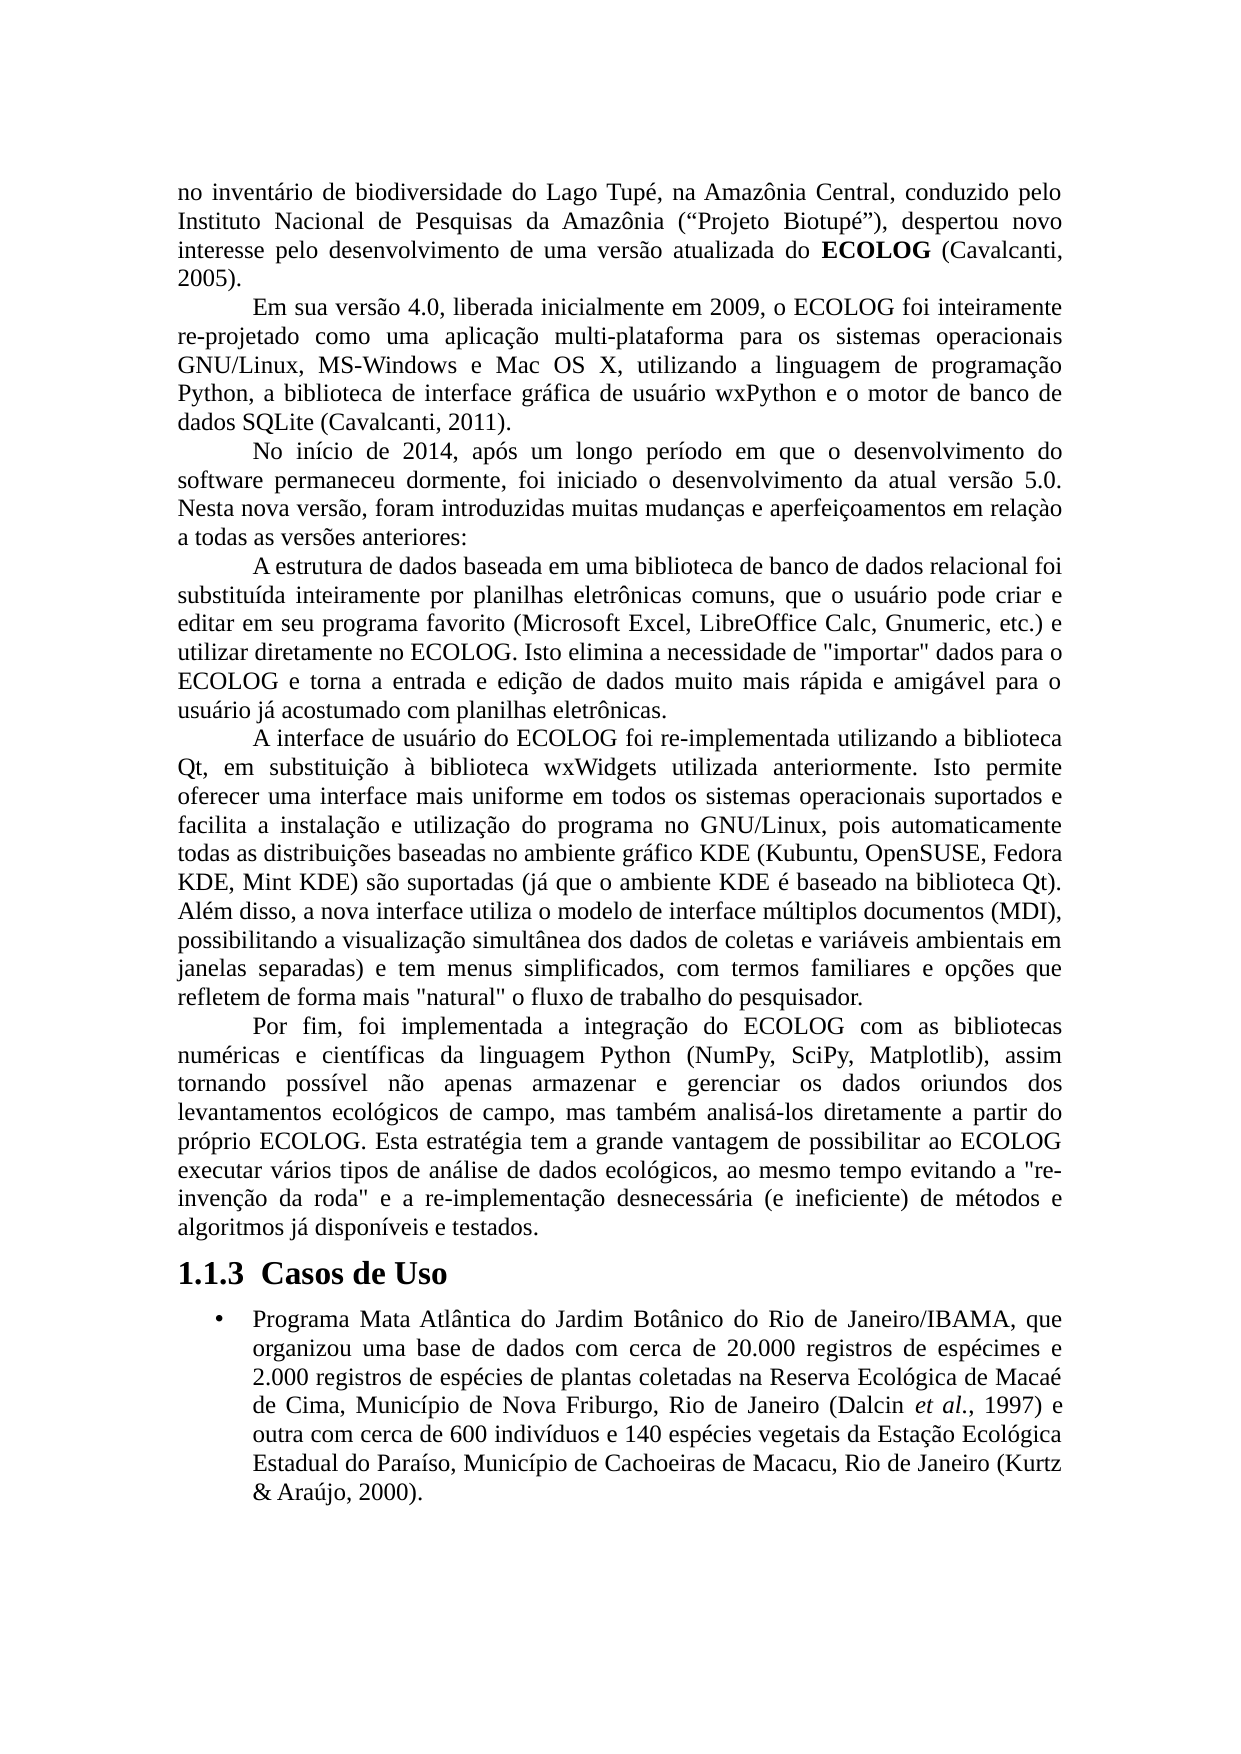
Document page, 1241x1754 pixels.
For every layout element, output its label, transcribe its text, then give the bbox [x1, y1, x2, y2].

text A estrutura de dados baseada em uma biblioteca de banco de dados relacional foi substituída inteiramente por planilhas eletrônicas comuns, que o usuário pode criar e editar em seu programa favorito (Microsoft Excel, LibreOffice Calc, Gnumeric, etc.) e utilizar diretamente no ECOLOG. Isto elimina a necessidade de "importar" dados para o ECOLOG e torna a entrada e edição de dados muito mais rápida e amigável para o usuário já acostumado com planilhas eletrônicas. [177, 551, 1063, 723]
list Programa Mata Atlântica do Jardim Botânico do Rio de Janeiro/IBAMA, que organizou uma base de dados com cerca de 20.000 registros de espécimes e 2.000 registros de espécies de plantas coletadas na Reserva Ecológica de Macaé de Cima, Município de Nova Friburgo, Rio de Janeiro (Dalcin et al., 1997) e outra com cerca de 600 indivíduos e 140 espécies vegetais da Estação Ecológica Estadual do Paraíso, Município de Cachoeiras de Macacu, Rio de Janeiro (Kurtz & Araújo, 2000). [215, 1304, 1063, 1506]
subtitle 1.1.3 Casos de Uso [177, 1253, 1063, 1292]
text A interface de usuário do ECOLOG foi re-implementada utilizando a biblioteca Qt, em substituição à biblioteca wxWidgets utilizada anteriormente. Isto permite oferecer uma interface mais uniforme em todos os sistemas operacionais suportados e facilita a instalação e utilização do programa no GNU/Linux, pois automaticamente todas as distribuições baseadas no ambiente gráfico KDE (Kubuntu, OpenSUSE, Fedora KDE, Mint KDE) são suportadas (já que o ambiente KDE é baseado na biblioteca Qt). Além disso, a nova interface utiliza o modelo de interface múltiplos documentos (MDI), possibilitando a visualização simultânea dos dados de coletas e variáveis ambientais em janelas separadas) e tem menus simplificados, com termos familiares e opções que refletem de forma mais "natural" o fluxo de trabalho do pesquisador. [177, 723, 1063, 1011]
text Por fim, foi implementada a integração do ECOLOG com as bibliotecas numéricas e científicas da linguagem Python (NumPy, SciPy, Matplotlib), assim tornando possível não apenas armazenar e gerenciar os dados oriundos dos levantamentos ecológicos de campo, mas também analisá-los diretamente a partir do próprio ECOLOG. Esta estratégia tem a grande vantagem de possibilitar ao ECOLOG executar vários tipos de análise de dados ecológicos, ao mesmo tempo evitando a "re-invenção da roda" e a re-implementação desnecessária (e ineficiente) de métodos e algoritmos já disponíveis e testados. [177, 1011, 1063, 1241]
text Em sua versão 4.0, liberada inicialmente em 2009, o ECOLOG foi inteiramente re-projetado como uma aplicação multi-plataforma para os sistemas operacionais GNU/Linux, MS-Windows e Mac OS X, utilizando a linguagem de programação Python, a biblioteca de interface gráfica de usuário wxPython e o motor de banco de dados SQLite (Cavalcanti, 2011). [177, 292, 1063, 436]
text No início de 2014, após um longo período em que o desenvolvimento do software permaneceu dormente, foi iniciado o desenvolvimento da atual versão 5.0. Nesta nova versão, foram introduzidas muitas mudanças e aperfeiçoamentos em relaçào a todas as versões anteriores: [177, 436, 1063, 551]
text no inventário de biodiversidade do Lago Tupé, na Amazônia Central, conduzido pelo Instituto Nacional de Pesquisas da Amazônia (“Projeto Biotupé”), despertou novo interesse pelo desenvolvimento de uma versão atualizada do ECOLOG (Cavalcanti, 2005). [177, 177, 1063, 292]
